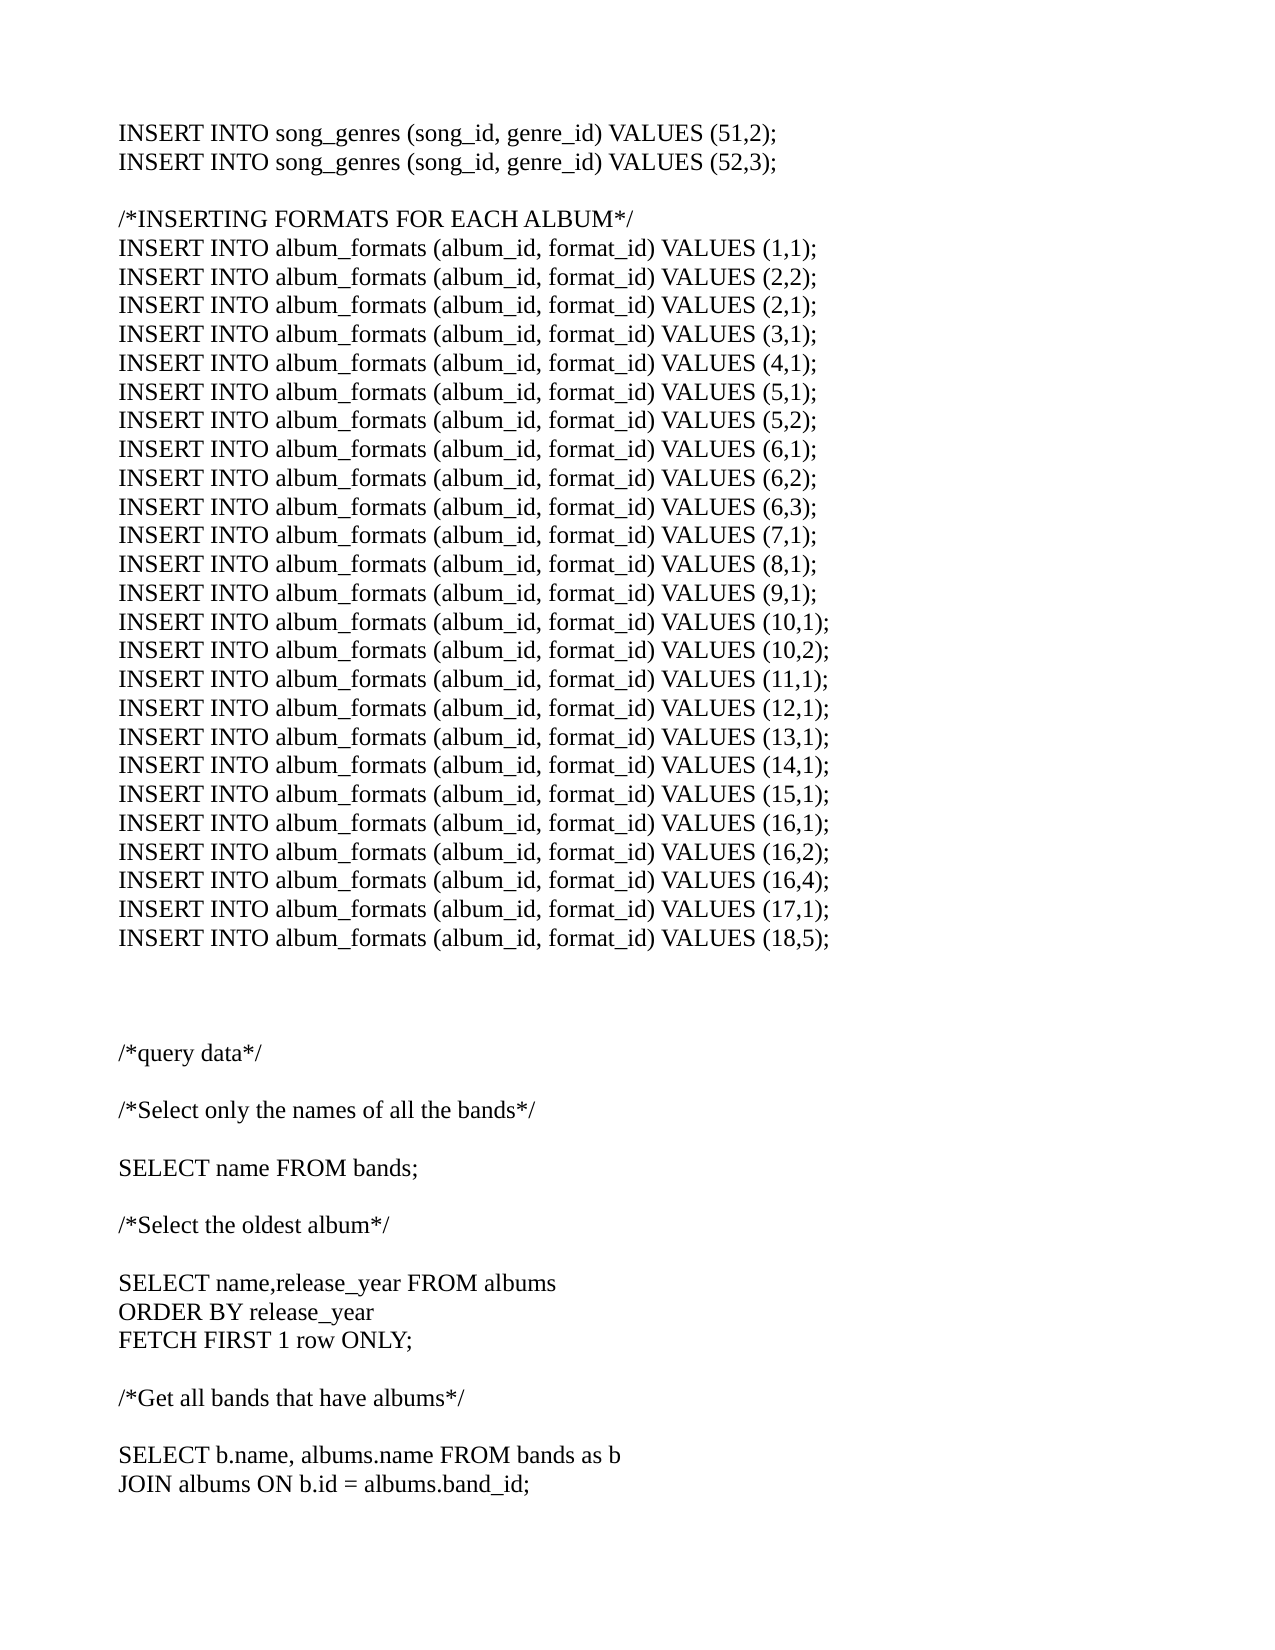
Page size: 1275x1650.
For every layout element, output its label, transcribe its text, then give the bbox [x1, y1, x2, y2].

text INSERT INTO album_formats (album_id, format_id) VALUES (10,1); [118, 607, 1157, 636]
text INSERT INTO album_formats (album_id, format_id) VALUES (16,4); [118, 866, 1157, 894]
text INSERT INTO album_formats (album_id, format_id) VALUES (9,1); [118, 578, 1157, 607]
text INSERT INTO album_formats (album_id, format_id) VALUES (5,2); [118, 406, 1157, 434]
text SELECT name,release_year FROM albums [118, 1268, 1157, 1297]
text INSERT INTO album_formats (album_id, format_id) VALUES (12,1); [118, 693, 1157, 722]
text /*Select the oldest album*/ [118, 1211, 1157, 1239]
text FETCH FIRST 1 row ONLY; [118, 1326, 1157, 1354]
text JOIN albums ON b.id = albums.band_id; [118, 1469, 1157, 1498]
text INSERT INTO album_formats (album_id, format_id) VALUES (8,1); [118, 549, 1157, 578]
text INSERT INTO album_formats (album_id, format_id) VALUES (7,1); [118, 521, 1157, 549]
text INSERT INTO album_formats (album_id, format_id) VALUES (3,1); [118, 319, 1157, 348]
text INSERT INTO album_formats (album_id, format_id) VALUES (15,1); [118, 779, 1157, 808]
text /*query data*/ [118, 1038, 1157, 1067]
text INSERT INTO album_formats (album_id, format_id) VALUES (16,2); [118, 837, 1157, 866]
text INSERT INTO album_formats (album_id, format_id) VALUES (10,2); [118, 636, 1157, 664]
text INSERT INTO album_formats (album_id, format_id) VALUES (6,3); [118, 492, 1157, 521]
text INSERT INTO album_formats (album_id, format_id) VALUES (1,1); [118, 233, 1157, 262]
text INSERT INTO album_formats (album_id, format_id) VALUES (2,2); [118, 262, 1157, 291]
text INSERT INTO song_genres (song_id, genre_id) VALUES (52,3); [118, 147, 1157, 176]
text INSERT INTO album_formats (album_id, format_id) VALUES (11,1); [118, 664, 1157, 693]
text INSERT INTO album_formats (album_id, format_id) VALUES (16,1); [118, 808, 1157, 837]
text INSERT INTO album_formats (album_id, format_id) VALUES (17,1); [118, 894, 1157, 923]
text ORDER BY release_year [118, 1297, 1157, 1326]
text INSERT INTO album_formats (album_id, format_id) VALUES (2,1); [118, 291, 1157, 319]
text SELECT name FROM bands; [118, 1153, 1157, 1182]
text /*Get all bands that have albums*/ [118, 1383, 1157, 1412]
text /*INSERTING FORMATS FOR EACH ALBUM*/ [118, 204, 1157, 233]
text INSERT INTO song_genres (song_id, genre_id) VALUES (51,2); [118, 118, 1157, 147]
text INSERT INTO album_formats (album_id, format_id) VALUES (6,2); [118, 463, 1157, 492]
text SELECT b.name, albums.name FROM bands as b [118, 1441, 1157, 1469]
text /*Select only the names of all the bands*/ [118, 1096, 1157, 1124]
text INSERT INTO album_formats (album_id, format_id) VALUES (18,5); [118, 923, 1157, 952]
text INSERT INTO album_formats (album_id, format_id) VALUES (6,1); [118, 434, 1157, 463]
text INSERT INTO album_formats (album_id, format_id) VALUES (5,1); [118, 377, 1157, 406]
text INSERT INTO album_formats (album_id, format_id) VALUES (14,1); [118, 751, 1157, 779]
text INSERT INTO album_formats (album_id, format_id) VALUES (4,1); [118, 348, 1157, 377]
text INSERT INTO album_formats (album_id, format_id) VALUES (13,1); [118, 722, 1157, 751]
